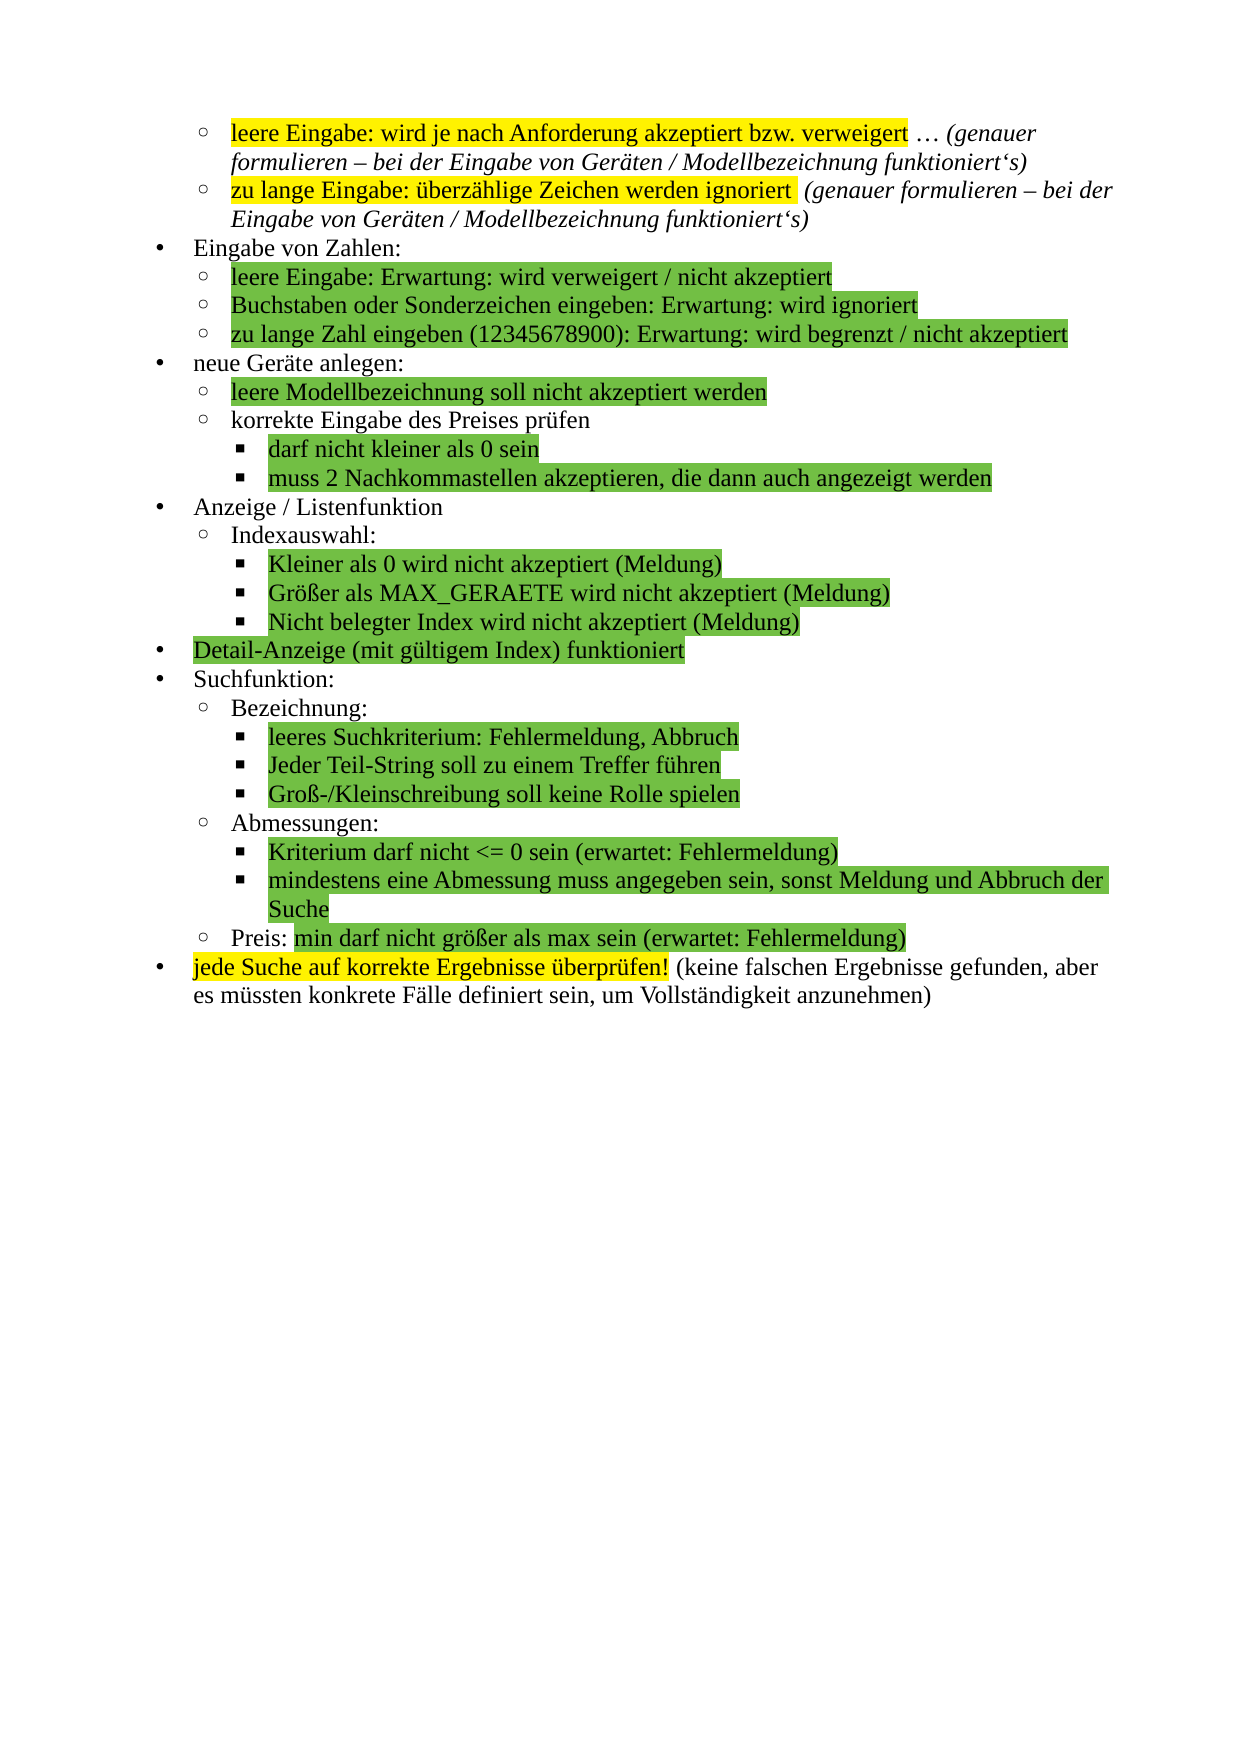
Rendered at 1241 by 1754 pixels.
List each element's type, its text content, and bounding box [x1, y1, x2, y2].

list muss 2 Nachkommastellen akzeptieren, die dann auch angezeigt werden [231, 463, 1122, 492]
list Kriterium darf nicht <= 0 sein (erwartet: Fehlermeldung) [231, 837, 1122, 866]
list zu lange Zahl eingeben (12345678900): Erwartung: wird begrenzt / nicht akzeptiert [193, 319, 1122, 348]
list Groß-/Kleinschreibung soll keine Rolle spielen [231, 779, 1122, 808]
list zu lange Eingabe: überzählige Zeichen werden ignoriert (genauer formulieren – bei der Eingabe von Geräten / Modellbezeichnung funktioniert‘s) [193, 176, 1122, 233]
list Eingabe von Zahlen: [156, 233, 1122, 262]
list leere Eingabe: wird je nach Anforderung akzeptiert bzw. verweigert … (genauer formulieren – bei der Eingabe von Geräten / Modellbezeichnung funktioniert‘s) [193, 118, 1122, 176]
list Nicht belegter Index wird nicht akzeptiert (Meldung) [231, 607, 1122, 636]
list Jeder Teil-String soll zu einem Treffer führen [231, 751, 1122, 779]
list darf nicht kleiner als 0 sein [231, 434, 1122, 463]
list korrekte Eingabe des Preises prüfen [193, 406, 1122, 434]
list Suchfunktion: [156, 664, 1122, 693]
list Preis: min darf nicht größer als max sein (erwartet: Fehlermeldung) [193, 923, 1122, 952]
list neue Geräte anlegen: [156, 348, 1122, 377]
list Detail-Anzeige (mit gültigem Index) funktioniert [156, 636, 1122, 664]
list Kleiner als 0 wird nicht akzeptiert (Meldung) [231, 549, 1122, 578]
list Buchstaben oder Sonderzeichen eingeben: Erwartung: wird ignoriert [193, 291, 1122, 319]
list Anzeige / Listenfunktion [156, 492, 1122, 521]
list Bezeichnung: [193, 693, 1122, 722]
list jede Suche auf korrekte Ergebnisse überprüfen! (keine falschen Ergebnisse gefunden, aber es müssten konkrete Fälle definiert sein, um Vollständigkeit anzunehmen) [156, 952, 1122, 1009]
list Größer als MAX_GERAETE wird nicht akzeptiert (Meldung) [231, 578, 1122, 607]
list Abmessungen: [193, 808, 1122, 837]
list leere Eingabe: Erwartung: wird verweigert / nicht akzeptiert [193, 262, 1122, 291]
list leeres Suchkriterium: Fehlermeldung, Abbruch [231, 722, 1122, 751]
list Indexauswahl: [193, 521, 1122, 549]
list leere Modellbezeichnung soll nicht akzeptiert werden [193, 377, 1122, 406]
list mindestens eine Abmessung muss angegeben sein, sonst Meldung und Abbruch der Suche [231, 866, 1122, 923]
